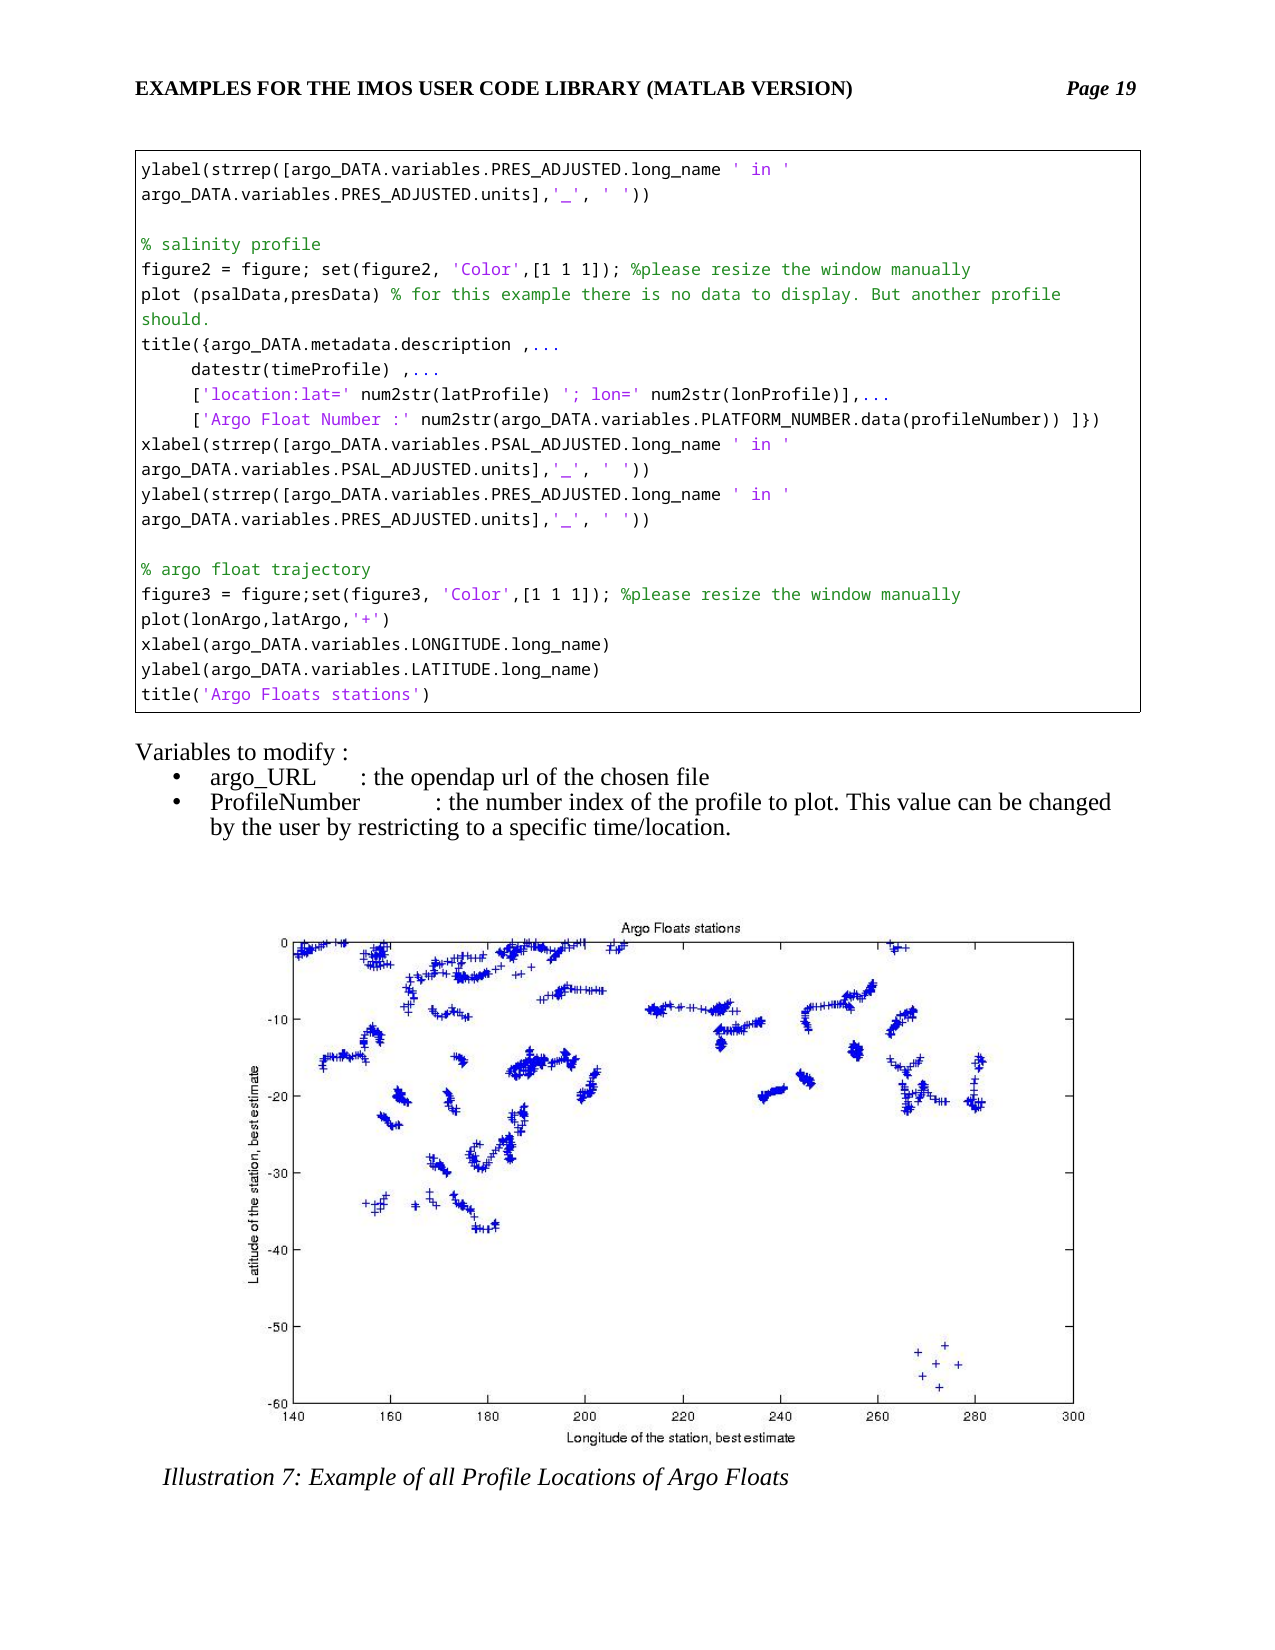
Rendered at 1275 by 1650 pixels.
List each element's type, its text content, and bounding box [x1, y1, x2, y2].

list ProfileNumber : the number index of the profile to plot. This value can be changed by the user by restricting to a specific time/location. [172, 791, 1140, 841]
list argo_URL : the opendap url of the chosen file [172, 766, 1140, 791]
table_header ylabel(strrep([argo_DATA.variables.PRES_ADJUSTED.long_name ' in ' argo_DATA.variables.PRES_ADJUSTED.units],'_', ' ')) % salinity profile figure2 = figure; set(figure2, 'Color',[1 1 1]); %please resize the window manually plot (psalData,presData) % for this example there is no data to display. But another profile should. title({argo_DATA.metadata.description ,... datestr(timeProfile) ,... ['location:lat=' num2str(latProfile) '; lon=' num2str(lonProfile)],... ['Argo Float Number :' num2str(argo_DATA.variables.PLATFORM_NUMBER.data(profileNumber)) ]}) xlabel(strrep([argo_DATA.variables.PSAL_ADJUSTED.long_name ' in ' argo_DATA.variables.PSAL_ADJUSTED.units],'_', ' ')) ylabel(strrep([argo_DATA.variables.PRES_ADJUSTED.long_name ' in ' argo_DATA.variables.PRES_ADJUSTED.units],'_', ' ')) % argo float trajectory figure3 = figure;set(figure3, 'Color',[1 1 1]); %please resize the window manually plot(lonArgo,latArgo,'+') xlabel(argo_DATA.variables.LONGITUDE.long_name) ylabel(argo_DATA.variables.LATITUDE.long_name) title('Argo Floats stations') [136, 151, 1140, 712]
list [162, 888, 1231, 900]
text Variables to modify : [135, 741, 1140, 766]
list Illustration 7: Example of all Profile Locations of Argo Floats [162, 900, 1231, 1490]
picture [162, 900, 1168, 1465]
